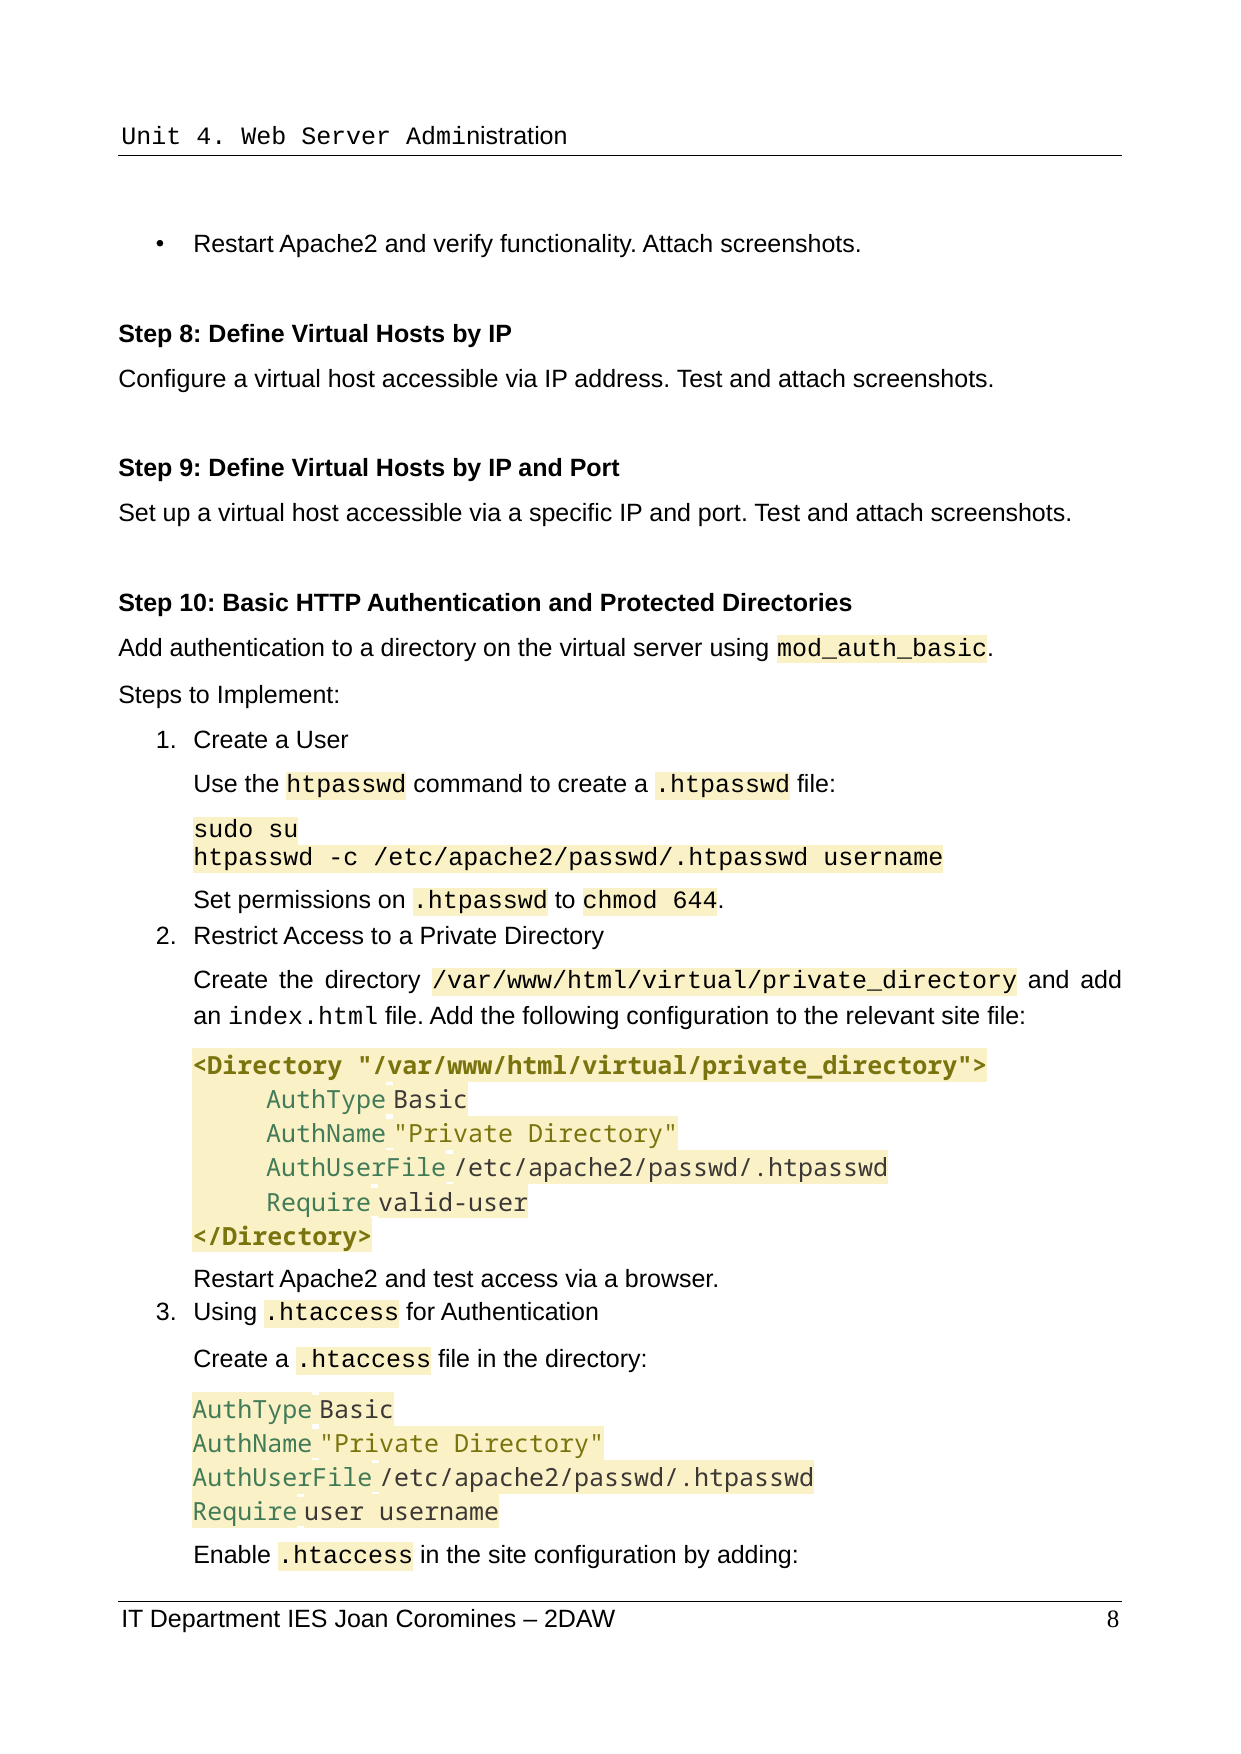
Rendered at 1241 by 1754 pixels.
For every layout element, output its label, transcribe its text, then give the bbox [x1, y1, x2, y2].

list Create a User [156, 724, 1122, 753]
list Restrict Access to a Private Directory [156, 921, 1122, 949]
text AuthName "Private Directory" [192, 1426, 1122, 1460]
text </Directory> [192, 1218, 1122, 1252]
list Set permissions on .htpasswd to chmod 644. [156, 885, 1122, 916]
text Step 10: Basic HTTP Authentication and Protected Directories [118, 588, 1122, 616]
text AuthType Basic [192, 1082, 1122, 1116]
text Set up a virtual host accessible via a specific IP and port. Test and attach screenshots. [118, 498, 1122, 527]
text Add authentication to a directory on the virtual server using mod_auth_basic. [118, 632, 1122, 663]
text Require valid-user [192, 1184, 1122, 1218]
list Use the htpasswd command to create a .htpasswd file: [156, 769, 1122, 800]
text Configure a virtual host accessible via IP address. Test and attach screenshots. [118, 364, 1122, 392]
list htpasswd -c /etc/apache2/passwd/.htpasswd username [156, 845, 1122, 873]
list Restart Apache2 and verify functionality. Attach screenshots. [156, 229, 1122, 258]
list Create a .htaccess file in the directory: [156, 1344, 1122, 1375]
text AuthName "Private Directory" [192, 1116, 1122, 1150]
list sudo su [156, 817, 1122, 845]
text Step 8: Define Virtual Hosts by IP [118, 319, 1122, 348]
text <Directory "/var/www/html/virtual/private_directory"> [192, 1048, 1122, 1082]
list Enable .htaccess in the site configuration by adding: [156, 1540, 1122, 1571]
text Step 9: Define Virtual Hosts by IP and Port [118, 453, 1122, 482]
text AuthUserFile /etc/apache2/passwd/.htpasswd [192, 1150, 1122, 1184]
text AuthUserFile /etc/apache2/passwd/.htpasswd [192, 1460, 1122, 1494]
list Restart Apache2 and test access via a browser. [156, 1264, 1122, 1293]
text Steps to Implement: [118, 680, 1122, 708]
text AuthType Basic [192, 1392, 1122, 1426]
text Require user username [192, 1494, 1122, 1528]
list Create the directory /var/www/html/virtual/private_directory and add an index.html file. Add the following configuration to the relevant site file: [156, 965, 1122, 1032]
list Using .htaccess for Authentication [156, 1297, 1122, 1328]
